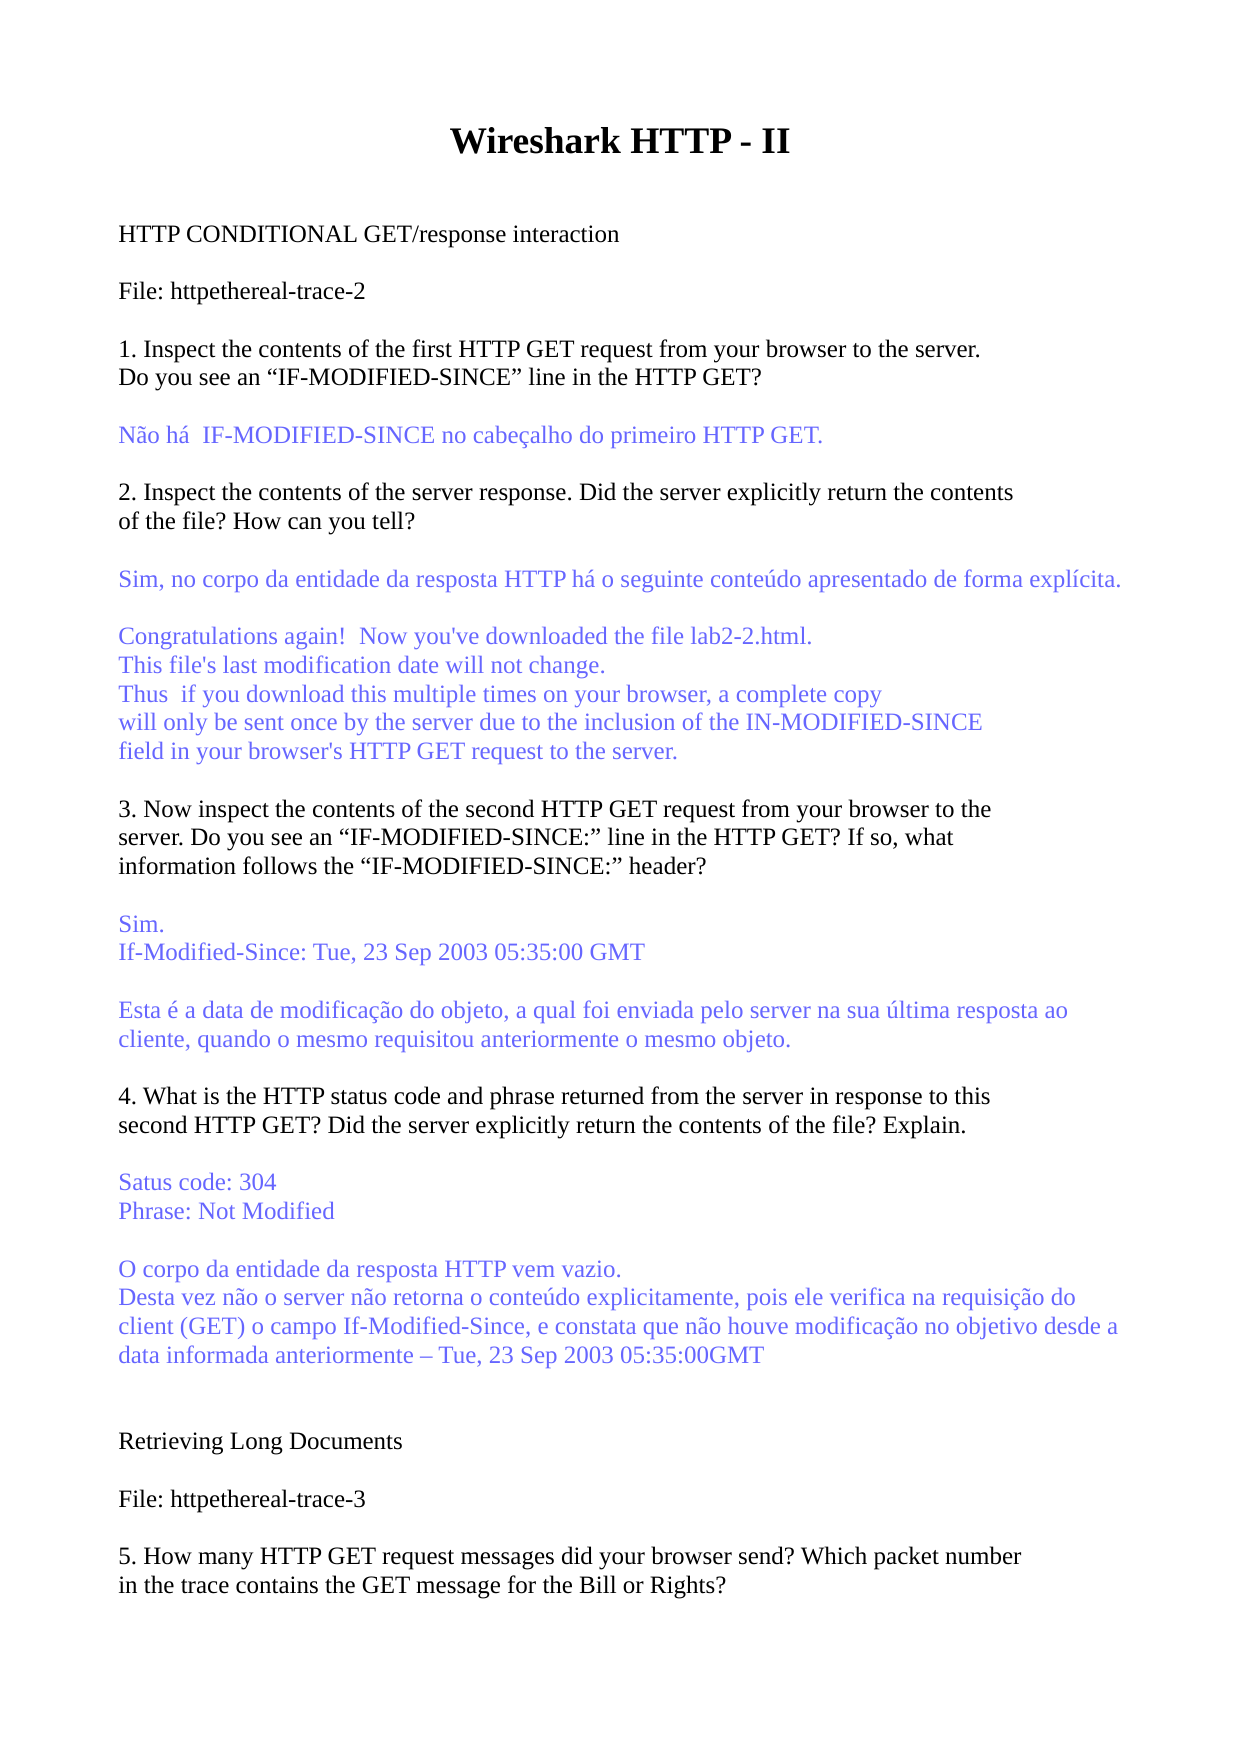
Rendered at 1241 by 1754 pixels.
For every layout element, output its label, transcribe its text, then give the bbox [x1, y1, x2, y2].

text Esta é a data de modificação do objeto, a qual foi enviada pelo server na sua última resposta ao cliente, quando o mesmo requisitou anteriormente o mesmo objeto. [118, 995, 1122, 1052]
text This file's last modification date will not change. [118, 650, 1122, 679]
text of the file? How can you tell? [118, 506, 1122, 535]
text Wireshark HTTP - II [118, 118, 1122, 161]
text If-Modified-Since: Tue, 23 Sep 2003 05:35:00 GMT [118, 937, 1122, 966]
text field in your browser's HTTP GET request to the server. [118, 736, 1122, 765]
text Não há IF-MODIFIED-SINCE no cabeçalho do primeiro HTTP GET. [118, 420, 1122, 449]
text Congratulations again! Now you've downloaded the file lab2-2.html. [118, 621, 1122, 650]
text 3. Now inspect the contents of the second HTTP GET request from your browser to the [118, 794, 1122, 822]
text O corpo da entidade da resposta HTTP vem vazio. [118, 1254, 1122, 1282]
text information follows the “IF-MODIFIED-SINCE:” header? [118, 851, 1122, 880]
text Sim, no corpo da entidade da resposta HTTP há o seguinte conteúdo apresentado de forma explícita. [118, 564, 1122, 592]
text Desta vez não o server não retorna o conteúdo explicitamente, pois ele verifica na requisição do client (GET) o campo If-Modified-Since, e constata que não houve modificação no objetivo desde a data informada anteriormente – Tue, 23 Sep 2003 05:35:00GMT [118, 1282, 1122, 1369]
text File: httpethereal-trace-2 [118, 276, 1122, 305]
text 1. Inspect the contents of the first HTTP GET request from your browser to the server. [118, 334, 1122, 362]
text Phrase: Not Modified [118, 1196, 1122, 1225]
text Retrieving Long Documents [118, 1426, 1122, 1455]
text HTTP CONDITIONAL GET/response interaction [118, 219, 1122, 247]
text Sim. [118, 909, 1122, 937]
text server. Do you see an “IF-MODIFIED-SINCE:” line in the HTTP GET? If so, what [118, 822, 1122, 851]
text Satus code: 304 [118, 1167, 1122, 1196]
text will only be sent once by the server due to the inclusion of the IN-MODIFIED-SINCE [118, 707, 1122, 736]
text in the trace contains the GET message for the Bill or Rights? [118, 1570, 1122, 1599]
text 2. Inspect the contents of the server response. Did the server explicitly return the contents [118, 477, 1122, 506]
text 5. How many HTTP GET request messages did your browser send? Which packet number [118, 1541, 1122, 1570]
text 4. What is the HTTP status code and phrase returned from the server in response to this [118, 1081, 1122, 1110]
text second HTTP GET? Did the server explicitly return the contents of the file? Explain. [118, 1110, 1122, 1139]
text Do you see an “IF-MODIFIED-SINCE” line in the HTTP GET? [118, 362, 1122, 391]
text Thus if you download this multiple times on your browser, a complete copy [118, 679, 1122, 707]
text File: httpethereal-trace-3 [118, 1484, 1122, 1512]
